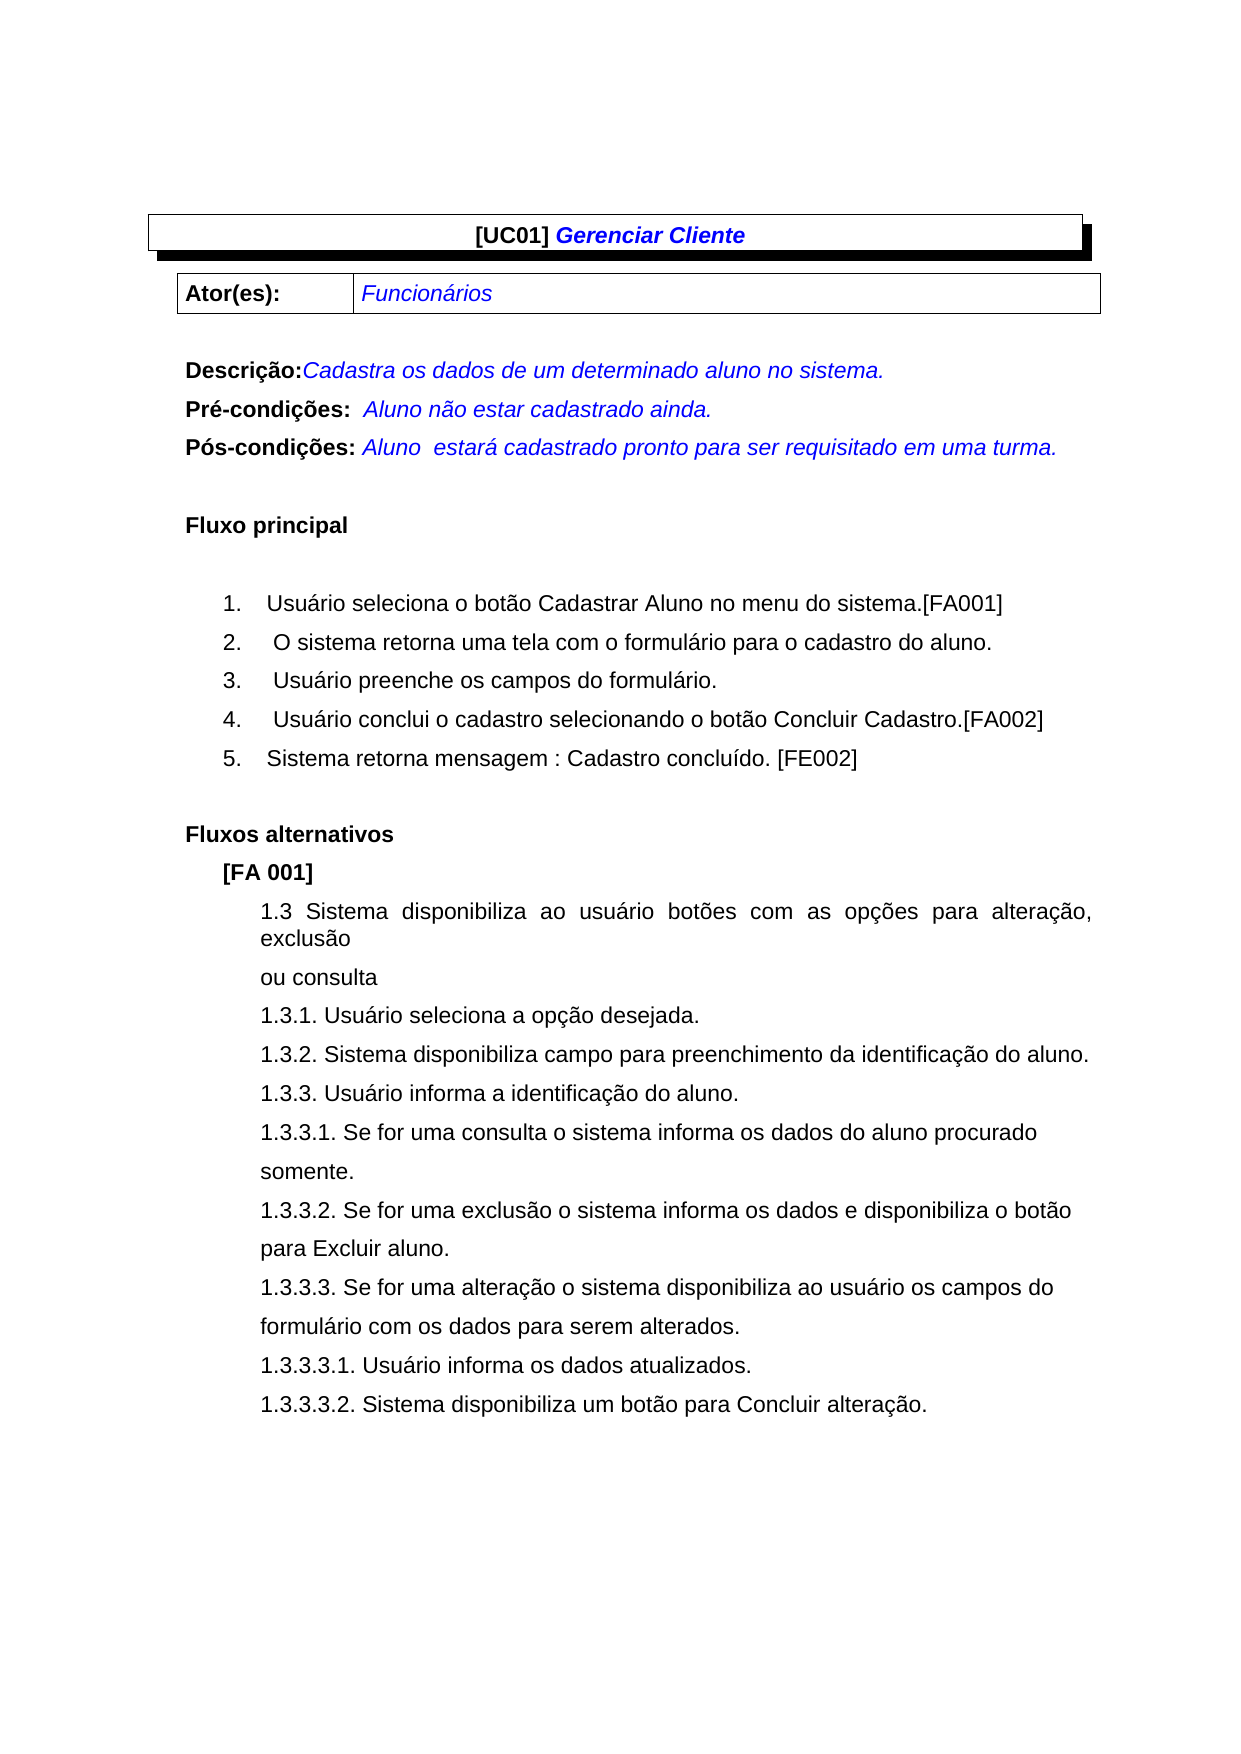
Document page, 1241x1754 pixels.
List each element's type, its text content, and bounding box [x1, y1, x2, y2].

list 1.3.3.3.2. Sistema disponibiliza um botão para Concluir alteração. [223, 1391, 1092, 1417]
list 1.3.3.3.1. Usuário informa os dados atualizados. [223, 1352, 1092, 1378]
table_header Ator(es): [178, 274, 353, 313]
list somente. [223, 1158, 1092, 1184]
list 1.3 Sistema disponibiliza ao usuário botões com as opções para alteração, exclusão [223, 898, 1092, 951]
list Usuário seleciona o botão Cadastrar Aluno no menu do sistema.[FA001] [223, 590, 1092, 616]
list 1.3.3.3. Se for uma alteração o sistema disponibiliza ao usuário os campos do [223, 1274, 1092, 1301]
list ou consulta [223, 963, 1092, 990]
list 1.3.2. Sistema disponibiliza campo para preenchimento da identificação do aluno. [223, 1041, 1092, 1067]
list 1.3.3. Usuário informa a identificação do aluno. [223, 1080, 1092, 1106]
text Descrição:Cadastra os dados de um determinado aluno no sistema. [185, 357, 1092, 383]
text [FA 001] [223, 859, 1092, 886]
table_header Funcionários [354, 274, 1100, 313]
list Usuário preenche os campos do formulário. [223, 667, 1092, 694]
list Usuário conclui o cadastro selecionando o botão Concluir Cadastro.[FA002] [223, 706, 1092, 733]
list para Excluir aluno. [223, 1235, 1092, 1262]
list 1.3.3.1. Se for uma consulta o sistema informa os dados do aluno procurado [223, 1119, 1092, 1145]
list Sistema retorna mensagem : Cadastro concluído. [FE002] [223, 745, 1092, 772]
text [UC01] Gerenciar Cliente [149, 215, 1082, 250]
list 1.3.3.2. Se for uma exclusão o sistema informa os dados e disponibiliza o botão [223, 1197, 1092, 1223]
text Pós-condições: Aluno estará cadastrado pronto para ser requisitado em uma turma. [185, 434, 1092, 461]
list 1.3.1. Usuário seleciona a opção desejada. [223, 1002, 1092, 1029]
text Fluxo principal [185, 512, 1092, 538]
list O sistema retorna uma tela com o formulário para o cadastro do aluno. [223, 629, 1092, 655]
text Fluxos alternativos [185, 821, 1092, 847]
list formulário com os dados para serem alterados. [223, 1313, 1092, 1339]
text Pré-condições: Aluno não estar cadastrado ainda. [185, 396, 1092, 422]
